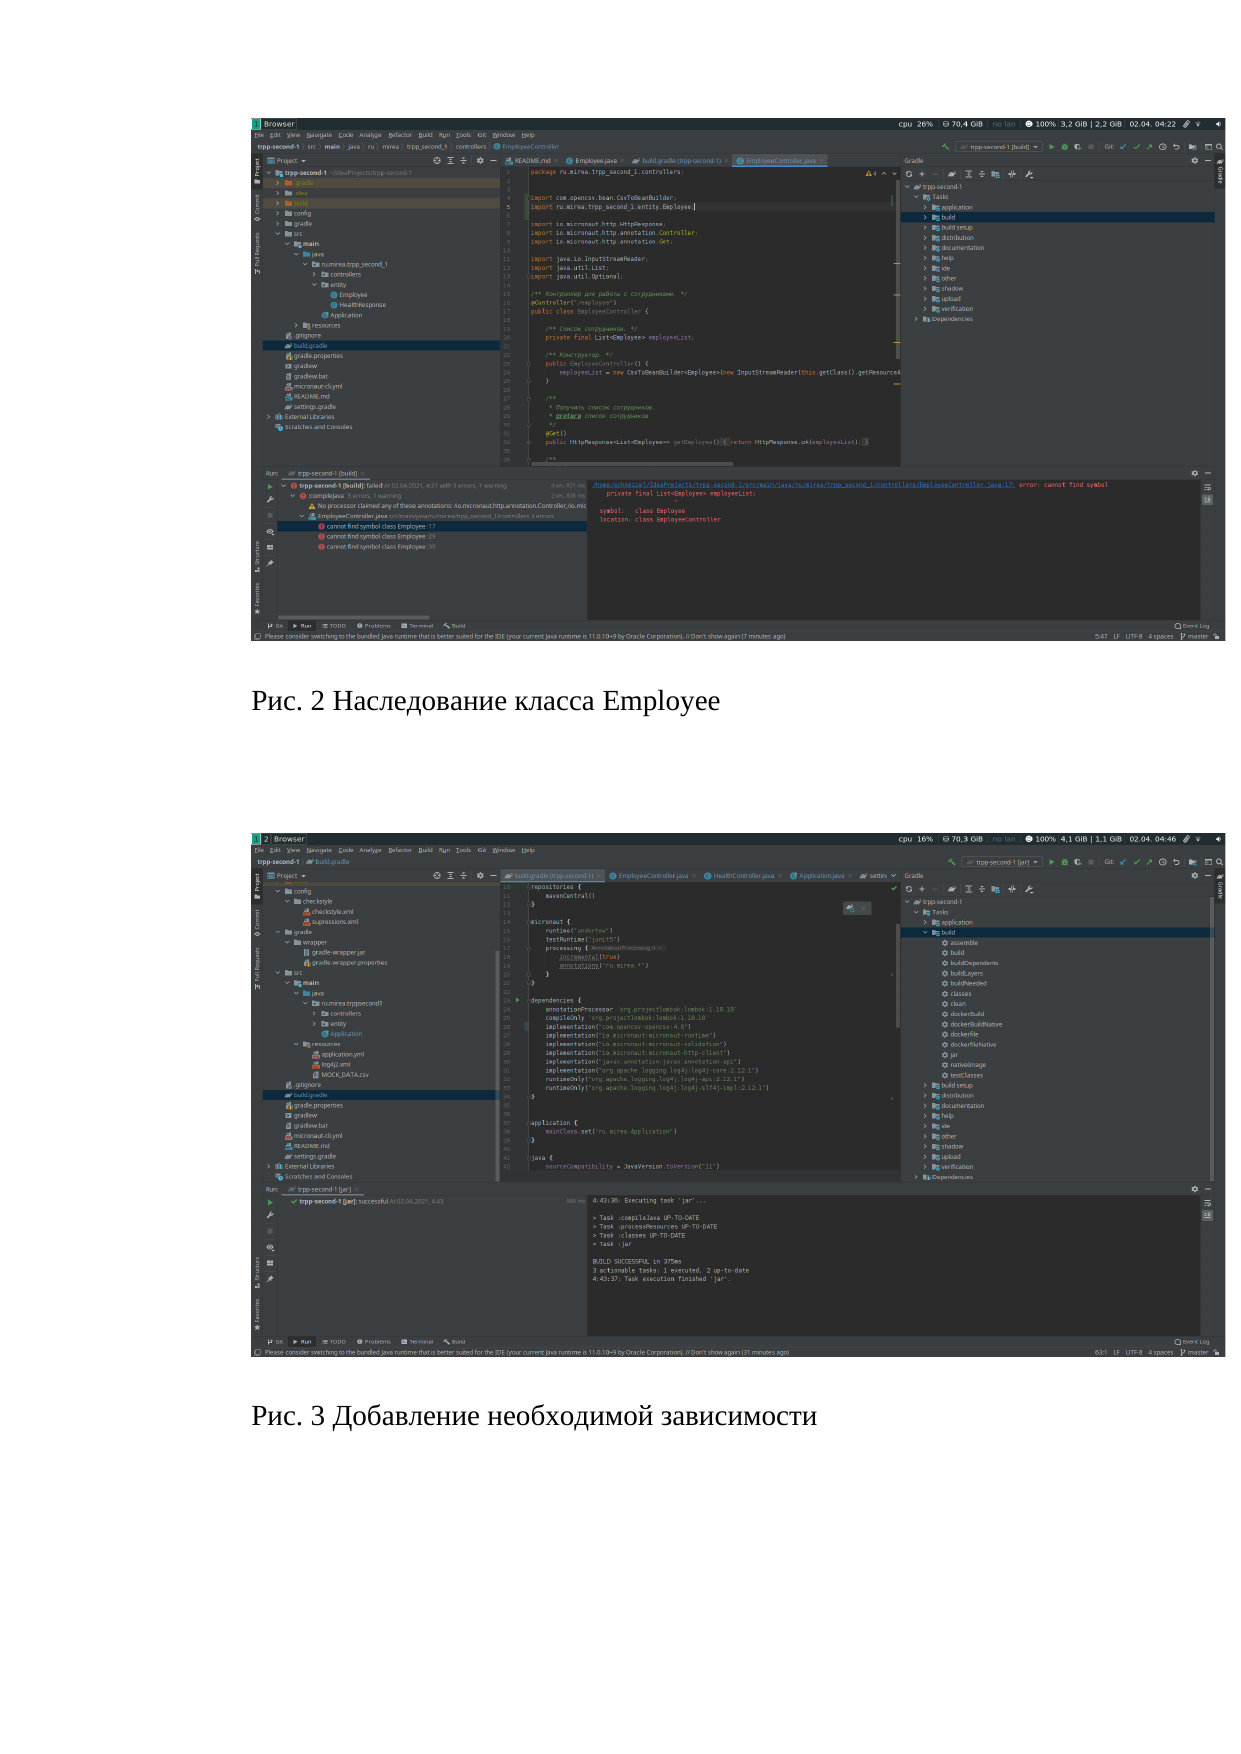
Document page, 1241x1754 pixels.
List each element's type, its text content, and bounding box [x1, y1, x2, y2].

text Рис. 2 Наследование класса Employee [177, 683, 1152, 716]
picture [251, 833, 1226, 1357]
text Рис. 3 Добавление необходимой зависимости [177, 1398, 1152, 1431]
picture [251, 118, 1226, 641]
